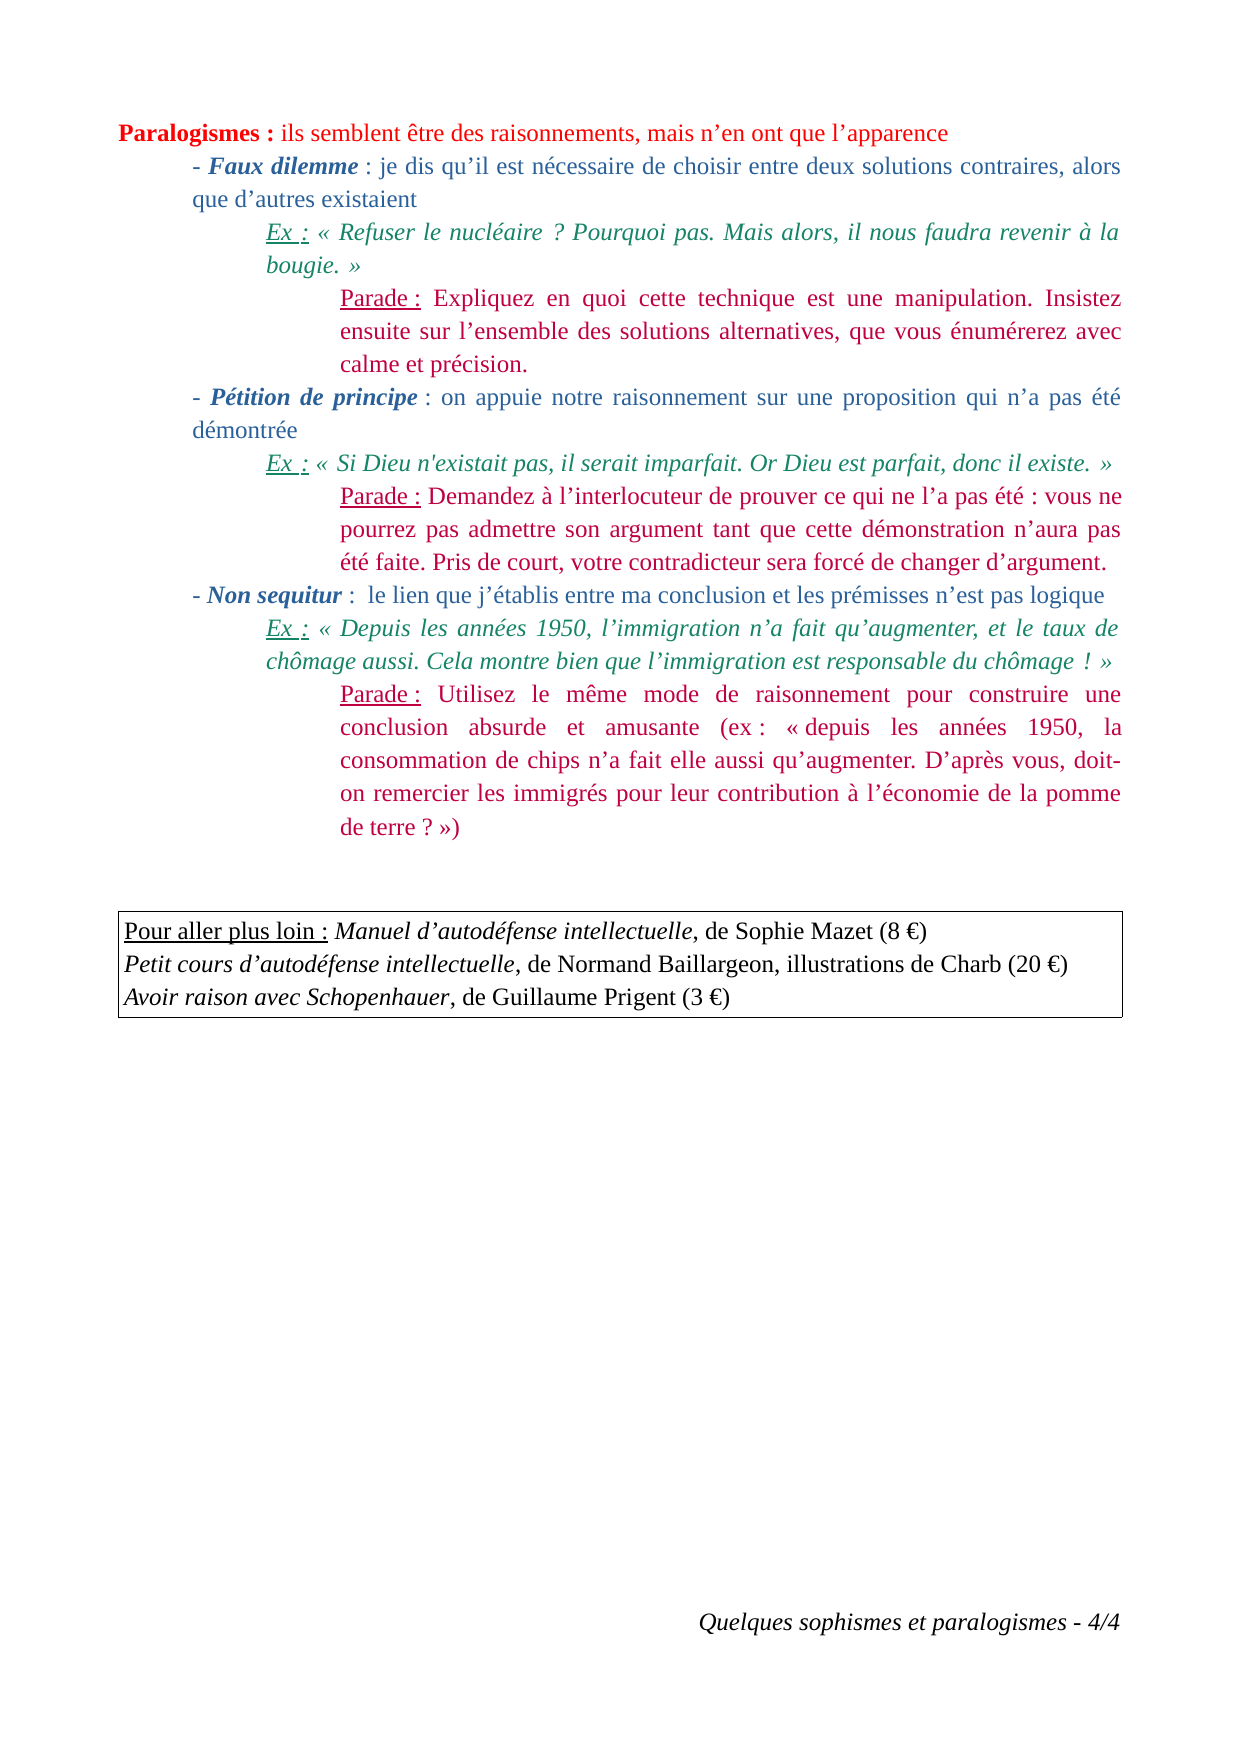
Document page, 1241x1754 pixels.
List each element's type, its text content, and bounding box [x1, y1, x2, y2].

table_header Pour aller plus loin : Manuel d’autodéfense intellectuelle, de Sophie Mazet (8 €) Petit cours d’autodéfense intellectuelle, de Normand Baillargeon, illustrations de Charb (20 €) Avoir raison avec Schopenhauer, de Guillaume Prigent (3 €) [119, 912, 1122, 1017]
text - Pétition de principe : on appuie notre raisonnement sur une proposition qui n’a pas été démontrée [192, 382, 1122, 444]
text Paralogismes : ils semblent être des raisonnements, mais n’en ont que l’apparence [118, 118, 1122, 147]
text Parade : Expliquez en quoi cette technique est une manipulation. Insistez ensuite sur l’ensemble des solutions alternatives, que vous énumérerez avec calme et précision. [340, 283, 1122, 378]
text - Non sequitur : le lien que j’établis entre ma conclusion et les prémisses n’est pas logique [192, 580, 1122, 609]
text Ex : « Depuis les années 1950, l’immigration n’a fait qu’augmenter, et le taux de chômage aussi. Cela montre bien que l’immigration est responsable du chômage ! » [266, 613, 1122, 675]
text Ex : « Refuser le nucléaire ? Pourquoi pas. Mais alors, il nous faudra revenir à la bougie. » [266, 217, 1122, 279]
text - Faux dilemme : je dis qu’il est nécessaire de choisir entre deux solutions contraires, alors que d’autres existaient [192, 151, 1122, 213]
text Ex : « Si Dieu n'existait pas, il serait imparfait. Or Dieu est parfait, donc il existe. » [266, 448, 1122, 477]
text Parade : Utilisez le même mode de raisonnement pour construire une conclusion absurde et amusante (ex : « depuis les années 1950, la consommation de chips n’a fait elle aussi qu’augmenter. D’après vous, doit-on remercier les immigrés pour leur contribution à l’économie de la pomme de terre ? ») [340, 679, 1122, 840]
text Parade : Demandez à l’interlocuteur de prouver ce qui ne l’a pas été : vous ne pourrez pas admettre son argument tant que cette démonstration n’aura pas été faite. Pris de court, votre contradicteur sera forcé de changer d’argument. [340, 481, 1122, 576]
